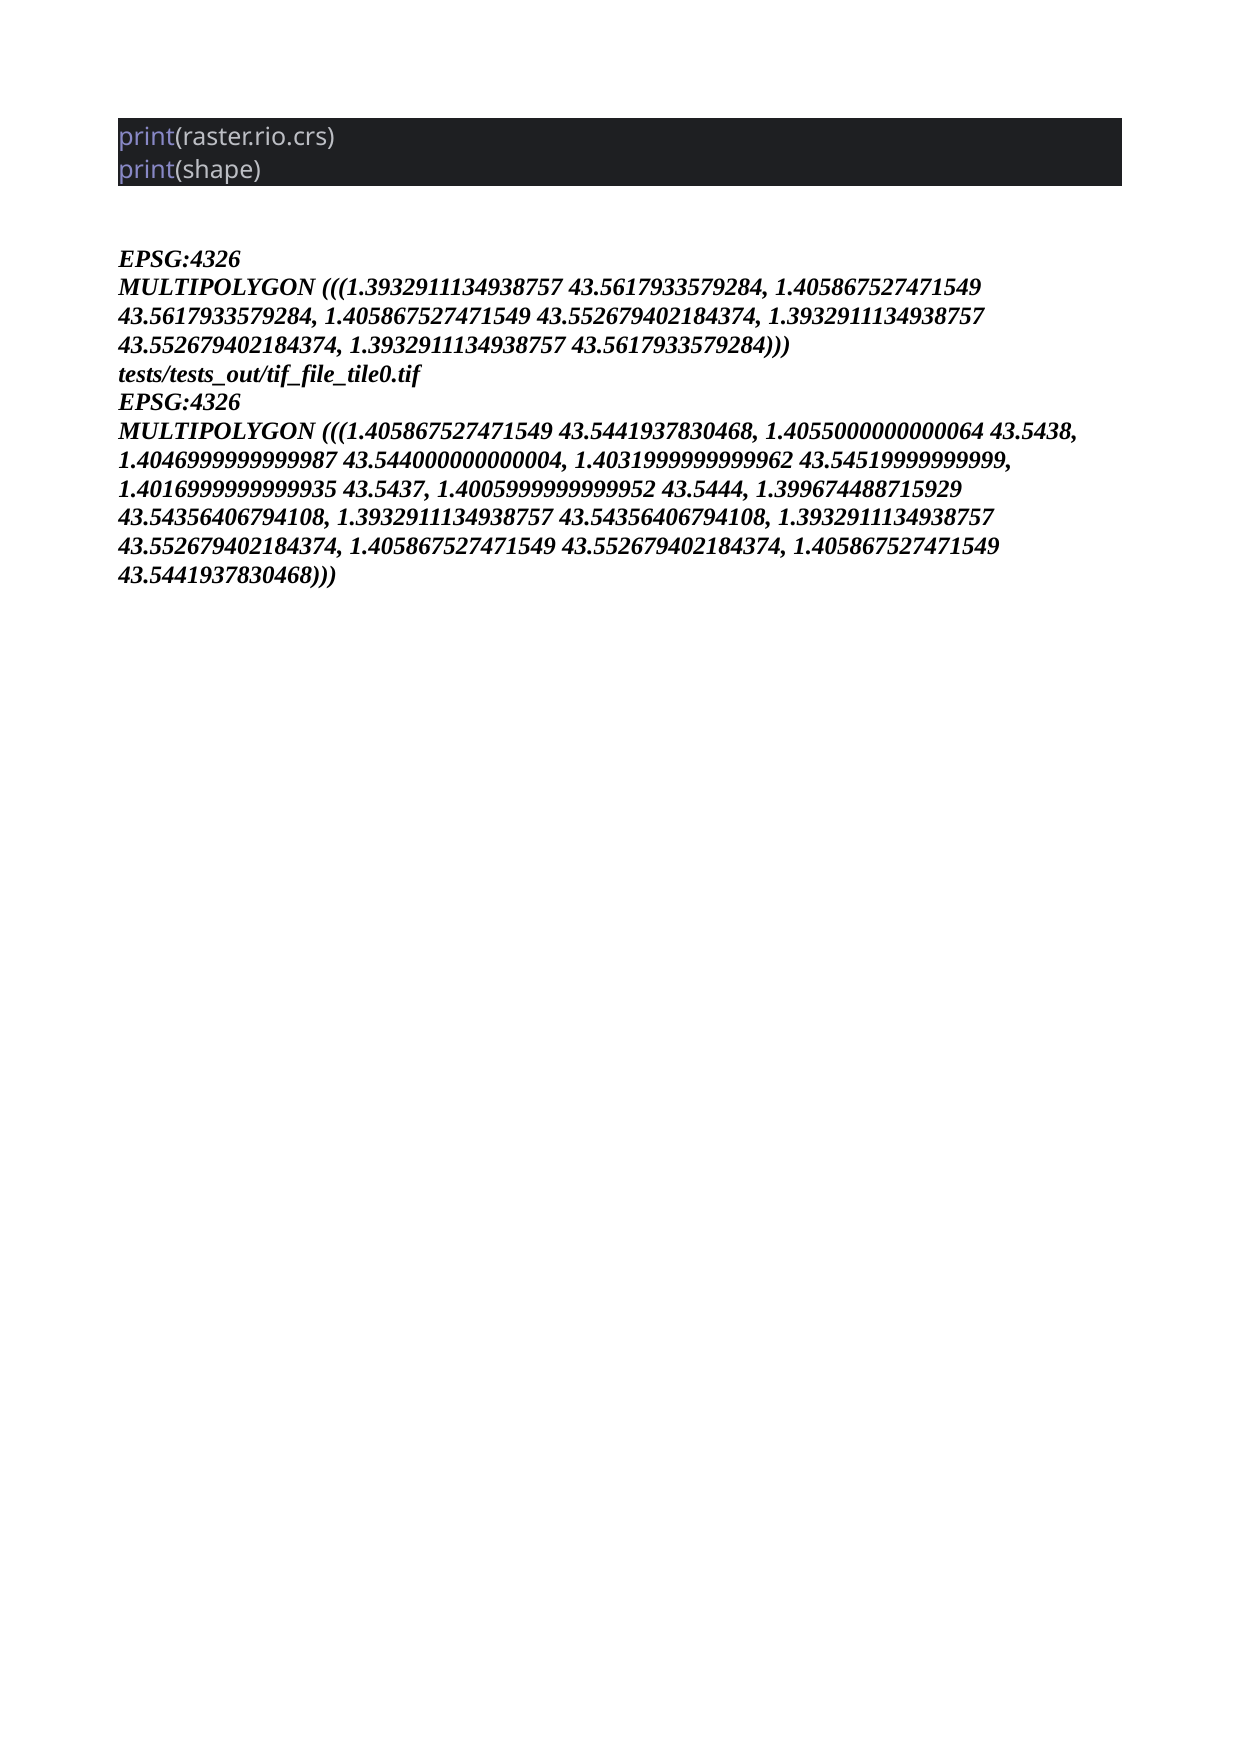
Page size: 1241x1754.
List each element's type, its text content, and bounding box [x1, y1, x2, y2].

text MULTIPOLYGON (((1.405867527471549 43.5441937830468, 1.4055000000000064 43.5438, 1.4046999999999987 43.544000000000004, 1.4031999999999962 43.54519999999999, 1.4016999999999935 43.5437, 1.4005999999999952 43.5444, 1.399674488715929 43.54356406794108, 1.3932911134938757 43.54356406794108, 1.3932911134938757 43.552679402184374, 1.405867527471549 43.552679402184374, 1.405867527471549 43.5441937830468))) [118, 416, 1122, 589]
text tests/tests_out/tif_file_tile0.tif [118, 359, 1122, 387]
text EPSG:4326 [118, 244, 1122, 272]
text MULTIPOLYGON (((1.3932911134938757 43.5617933579284, 1.405867527471549 43.5617933579284, 1.405867527471549 43.552679402184374, 1.3932911134938757 43.552679402184374, 1.3932911134938757 43.5617933579284))) [118, 272, 1122, 359]
text EPSG:4326 [118, 387, 1122, 416]
text print(raster.rio.crs) print(shape) [118, 118, 1122, 186]
